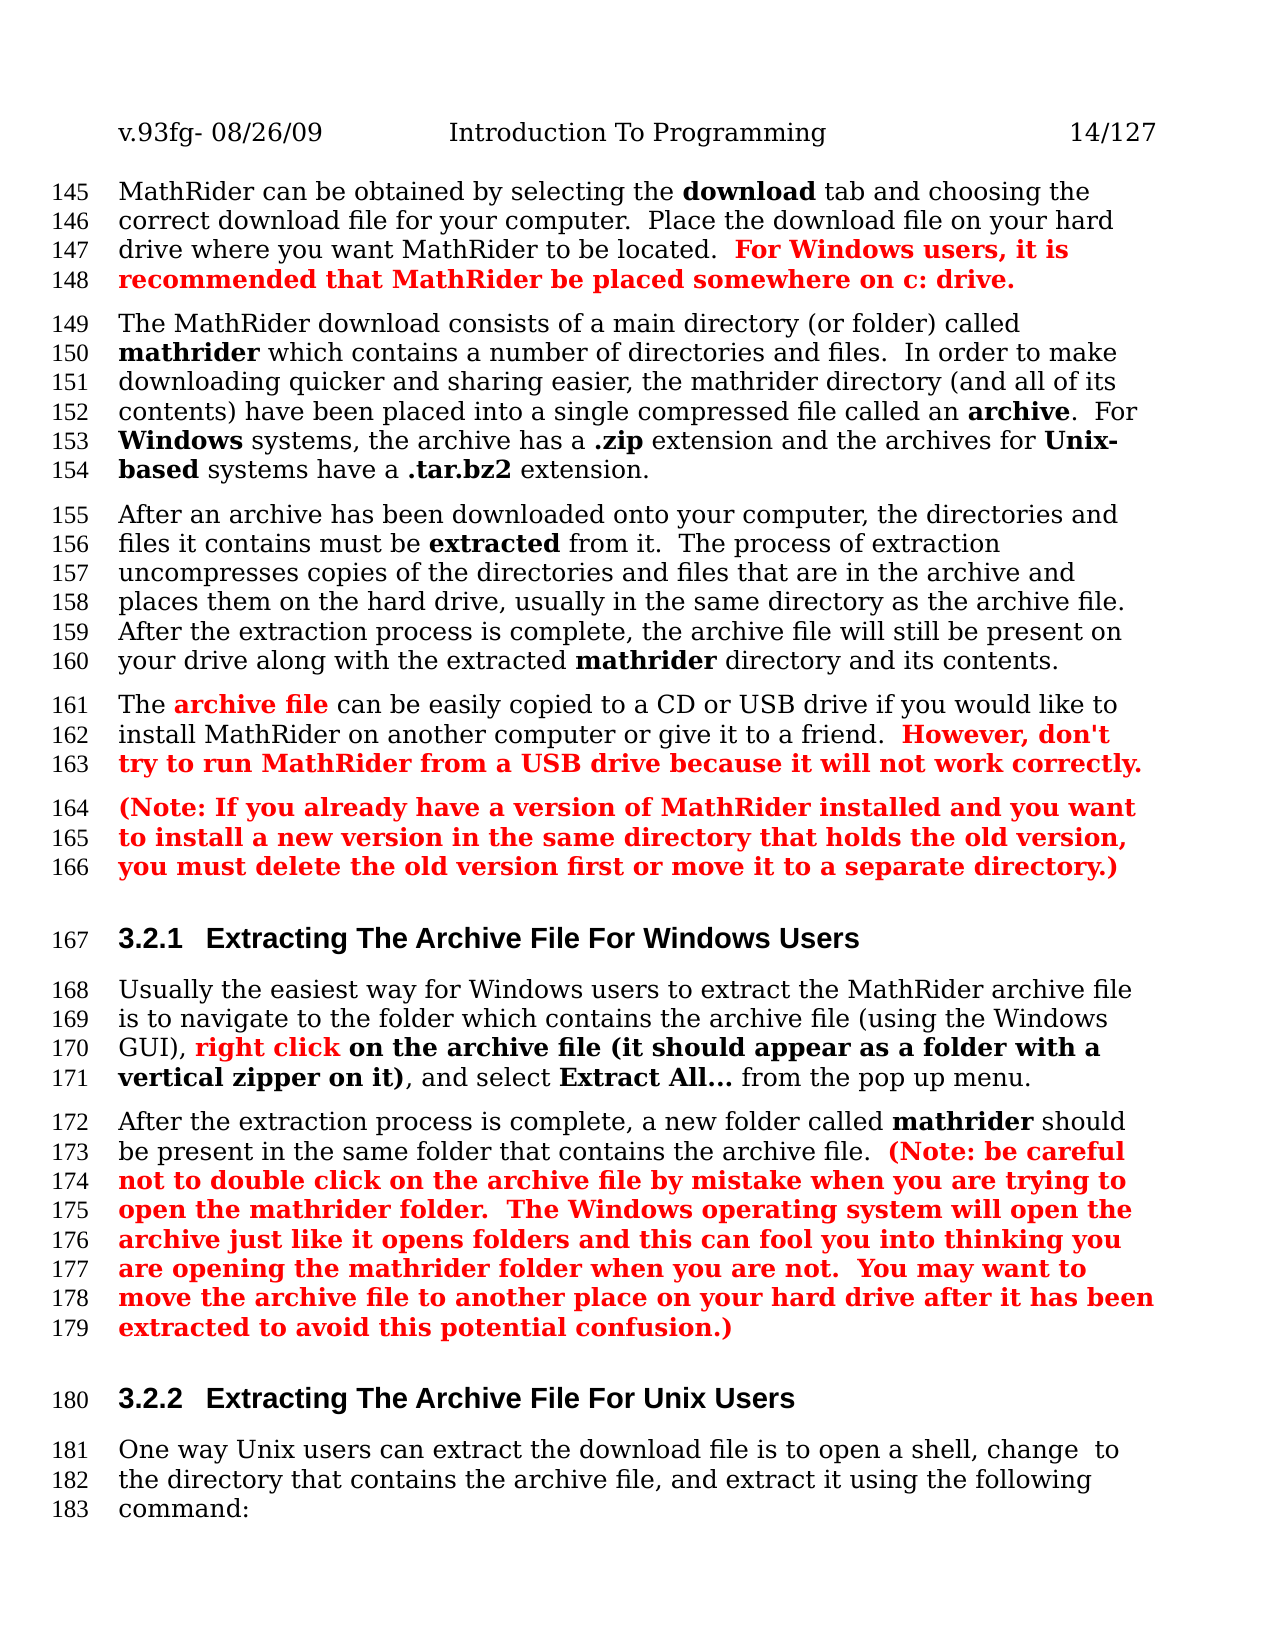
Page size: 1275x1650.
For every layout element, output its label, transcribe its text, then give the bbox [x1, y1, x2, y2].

subtitle Extracting The Archive File For Windows Users [118, 921, 1157, 954]
text The MathRider download consists of a main directory (or folder) called mathrider which contains a number of directories and files. In order to make downloading quicker and sharing easier, the mathrider directory (and all of its contents) have been placed into a single compressed file called an archive. For Windows systems, the archive has a .zip extension and the archives for Unix-based systems have a .tar.bz2 extension. [118, 309, 1157, 485]
text After an archive has been downloaded onto your computer, the directories and files it contains must be extracted from it. The process of extraction uncompresses copies of the directories and files that are in the archive and places them on the hard drive, usually in the same directory as the archive file. After the extraction process is complete, the archive file will still be present on your drive along with the extracted mathrider directory and its contents. [118, 500, 1157, 675]
text Usually the easiest way for Windows users to extract the MathRider archive file is to navigate to the folder which contains the archive file (using the Windows GUI), right click on the archive file (it should appear as a folder with a vertical zipper on it), and select Extract All... from the pop up menu. [118, 975, 1157, 1092]
subtitle Extracting The Archive File For Unix Users [118, 1381, 1157, 1415]
text After the extraction process is complete, a new folder called mathrider should be present in the same folder that contains the archive file. (Note: be careful not to double click on the archive file by mistake when you are trying to open the mathrider folder. The Windows operating system will open the archive just like it opens folders and this can fool you into thinking you are opening the mathrider folder when you are not. You may want to move the archive file to another place on your hard drive after it has been extracted to avoid this potential confusion.) [118, 1107, 1157, 1342]
text MathRider can be obtained by selecting the download tab and choosing the correct download file for your computer. Place the download file on your hard drive where you want MathRider to be located. For Windows users, it is recommended that MathRider be placed somewhere on c: drive. [118, 177, 1157, 294]
text (Note: If you already have a version of MathRider installed and you want to install a new version in the same directory that holds the old version, you must delete the old version first or move it to a separate directory.) [118, 793, 1157, 882]
text One way Unix users can extract the download file is to open a shell, change to the directory that contains the archive file, and extract it using the following command: [118, 1436, 1157, 1523]
text The archive file can be easily copied to a CD or USB drive if you would like to install MathRider on another computer or give it to a friend. However, don't try to run MathRider from a USB drive because it will not work correctly. [118, 690, 1157, 778]
